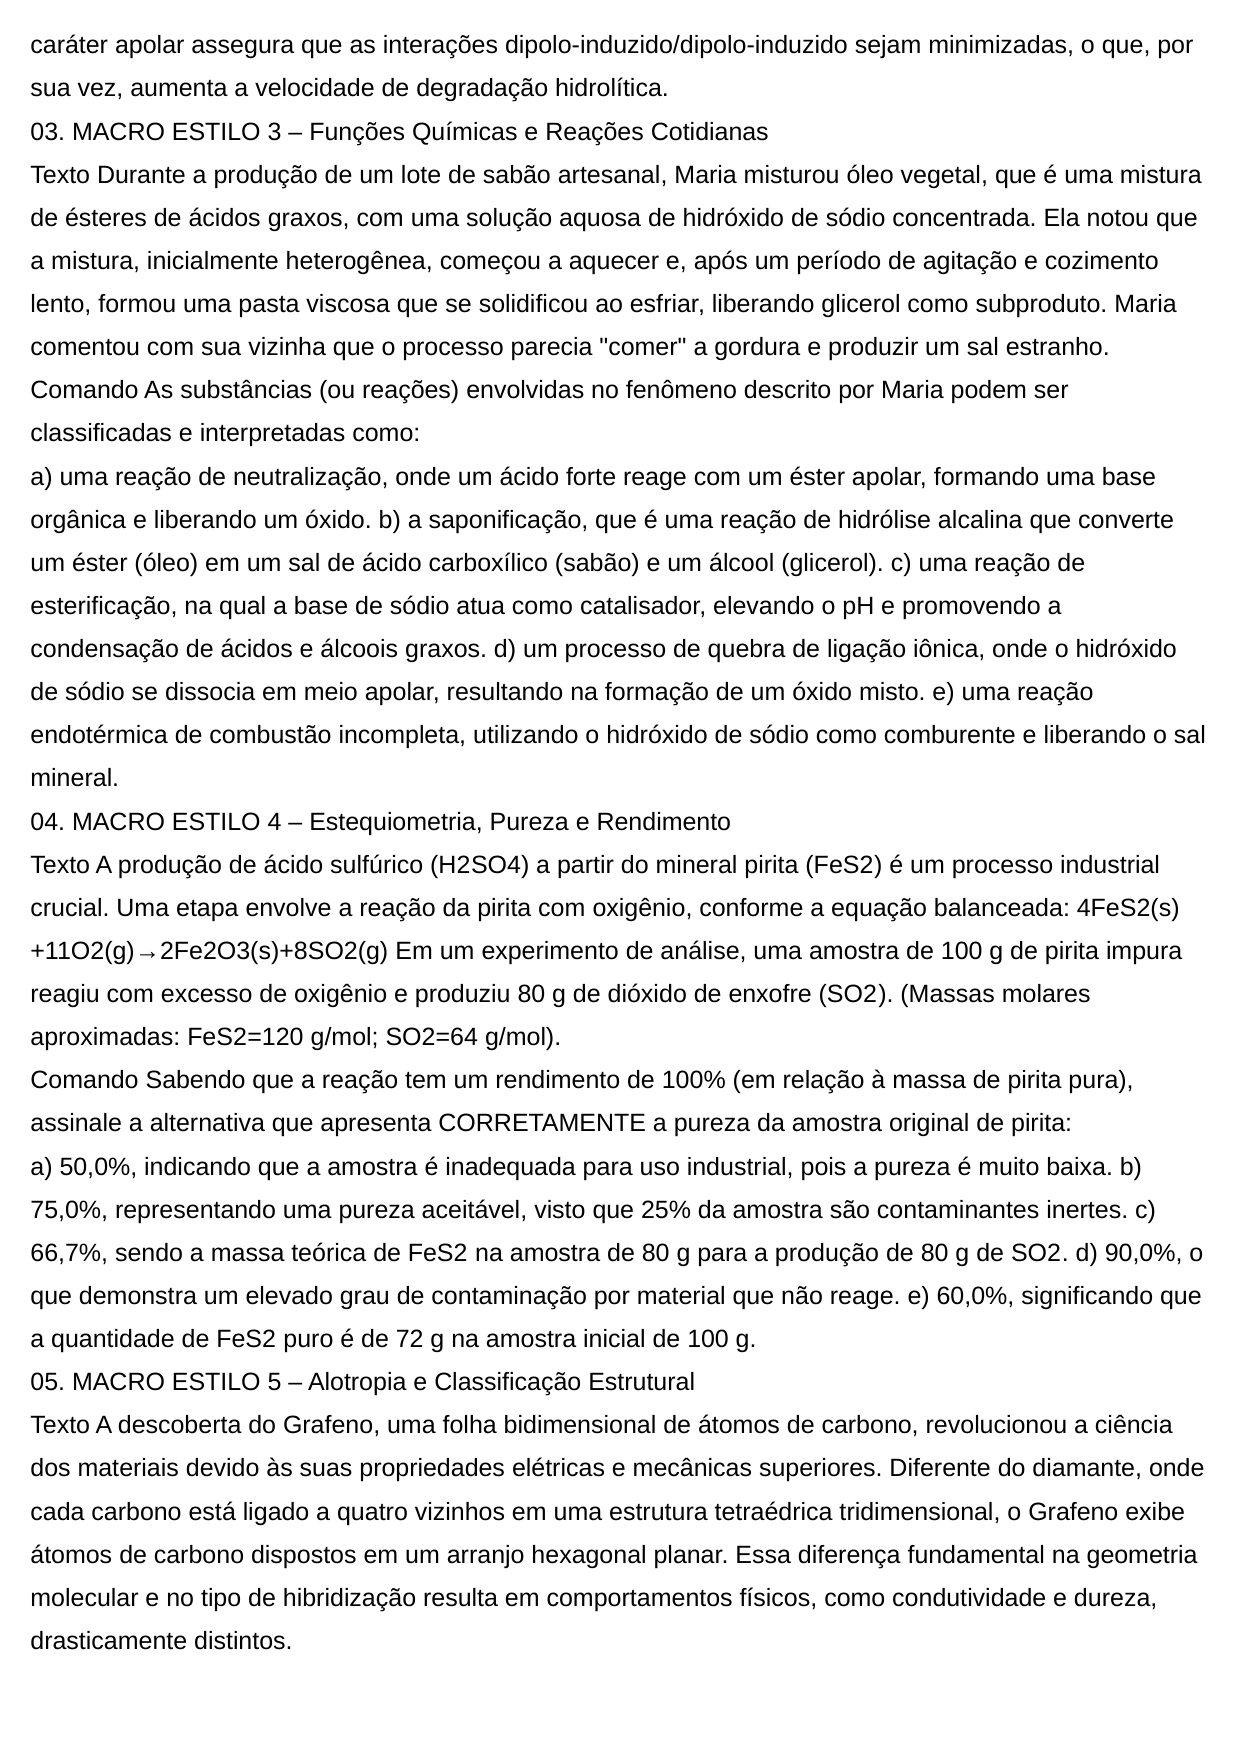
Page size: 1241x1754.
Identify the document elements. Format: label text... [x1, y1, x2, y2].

text a) uma reação de neutralização, onde um ácido forte reage com um éster apolar, formando uma base orgânica e liberando um óxido. b) a saponificação, que é uma reação de hidrólise alcalina que converte um éster (óleo) em um sal de ácido carboxílico (sabão) e um álcool (glicerol). c) uma reação de esterificação, na qual a base de sódio atua como catalisador, elevando o pH e promovendo a condensação de ácidos e álcoois graxos. d) um processo de quebra de ligação iônica, onde o hidróxido de sódio se dissocia em meio apolar, resultando na formação de um óxido misto. e) uma reação endotérmica de combustão incompleta, utilizando o hidróxido de sódio como comburente e liberando o sal mineral. [30, 461, 1211, 792]
text 05. MACRO ESTILO 5 – Alotropia e Classificação Estrutural [30, 1367, 1211, 1396]
text 04. MACRO ESTILO 4 – Estequiometria, Pureza e Rendimento [30, 806, 1211, 835]
text Texto A descoberta do Grafeno, uma folha bidimensional de átomos de carbono, revolucionou a ciência dos materiais devido às suas propriedades elétricas e mecânicas superiores. Diferente do diamante, onde cada carbono está ligado a quatro vizinhos em uma estrutura tetraédrica tridimensional, o Grafeno exibe átomos de carbono dispostos em um arranjo hexagonal planar. Essa diferença fundamental na geometria molecular e no tipo de hibridização resulta em comportamentos físicos, como condutividade e dureza, drasticamente distintos. [30, 1410, 1211, 1654]
text Comando Sabendo que a reação tem um rendimento de 100% (em relação à massa de pirita pura), assinale a alternativa que apresenta CORRETAMENTE a pureza da amostra original de pirita: [30, 1065, 1211, 1137]
text Texto Durante a produção de um lote de sabão artesanal, Maria misturou óleo vegetal, que é uma mistura de ésteres de ácidos graxos, com uma solução aquosa de hidróxido de sódio concentrada. Ela notou que a mistura, inicialmente heterogênea, começou a aquecer e, após um período de agitação e cozimento lento, formou uma pasta viscosa que se solidificou ao esfriar, liberando glicerol como subproduto. Maria comentou com sua vizinha que o processo parecia "comer" a gordura e produzir um sal estranho. [30, 159, 1211, 361]
text Texto A produção de ácido sulfúrico (H2​SO4​) a partir do mineral pirita (FeS2​) é um processo industrial crucial. Uma etapa envolve a reação da pirita com oxigênio, conforme a equação balanceada: 4FeS2(s)​+11O2(g)​→2Fe2​O3(s)​+8SO2(g)​ Em um experimento de análise, uma amostra de 100 g de pirita impura reagiu com excesso de oxigênio e produziu 80 g de dióxido de enxofre (SO2​). (Massas molares aproximadas: FeS2​=120 g/mol; SO2​=64 g/mol). [30, 849, 1211, 1051]
text caráter apolar assegura que as interações dipolo-induzido/dipolo-induzido sejam minimizadas, o que, por sua vez, aumenta a velocidade de degradação hidrolítica. [30, 30, 1211, 102]
text a) 50,0%, indicando que a amostra é inadequada para uso industrial, pois a pureza é muito baixa. b) 75,0%, representando uma pureza aceitável, visto que 25% da amostra são contaminantes inertes. c) 66,7%, sendo a massa teórica de FeS2​ na amostra de 80 g para a produção de 80 g de SO2​. d) 90,0%, o que demonstra um elevado grau de contaminação por material que não reage. e) 60,0%, significando que a quantidade de FeS2​ puro é de 72 g na amostra inicial de 100 g. [30, 1151, 1211, 1353]
text Comando As substâncias (ou reações) envolvidas no fenômeno descrito por Maria podem ser classificadas e interpretadas como: [30, 375, 1211, 447]
text 03. MACRO ESTILO 3 – Funções Químicas e Reações Cotidianas [30, 116, 1211, 145]
